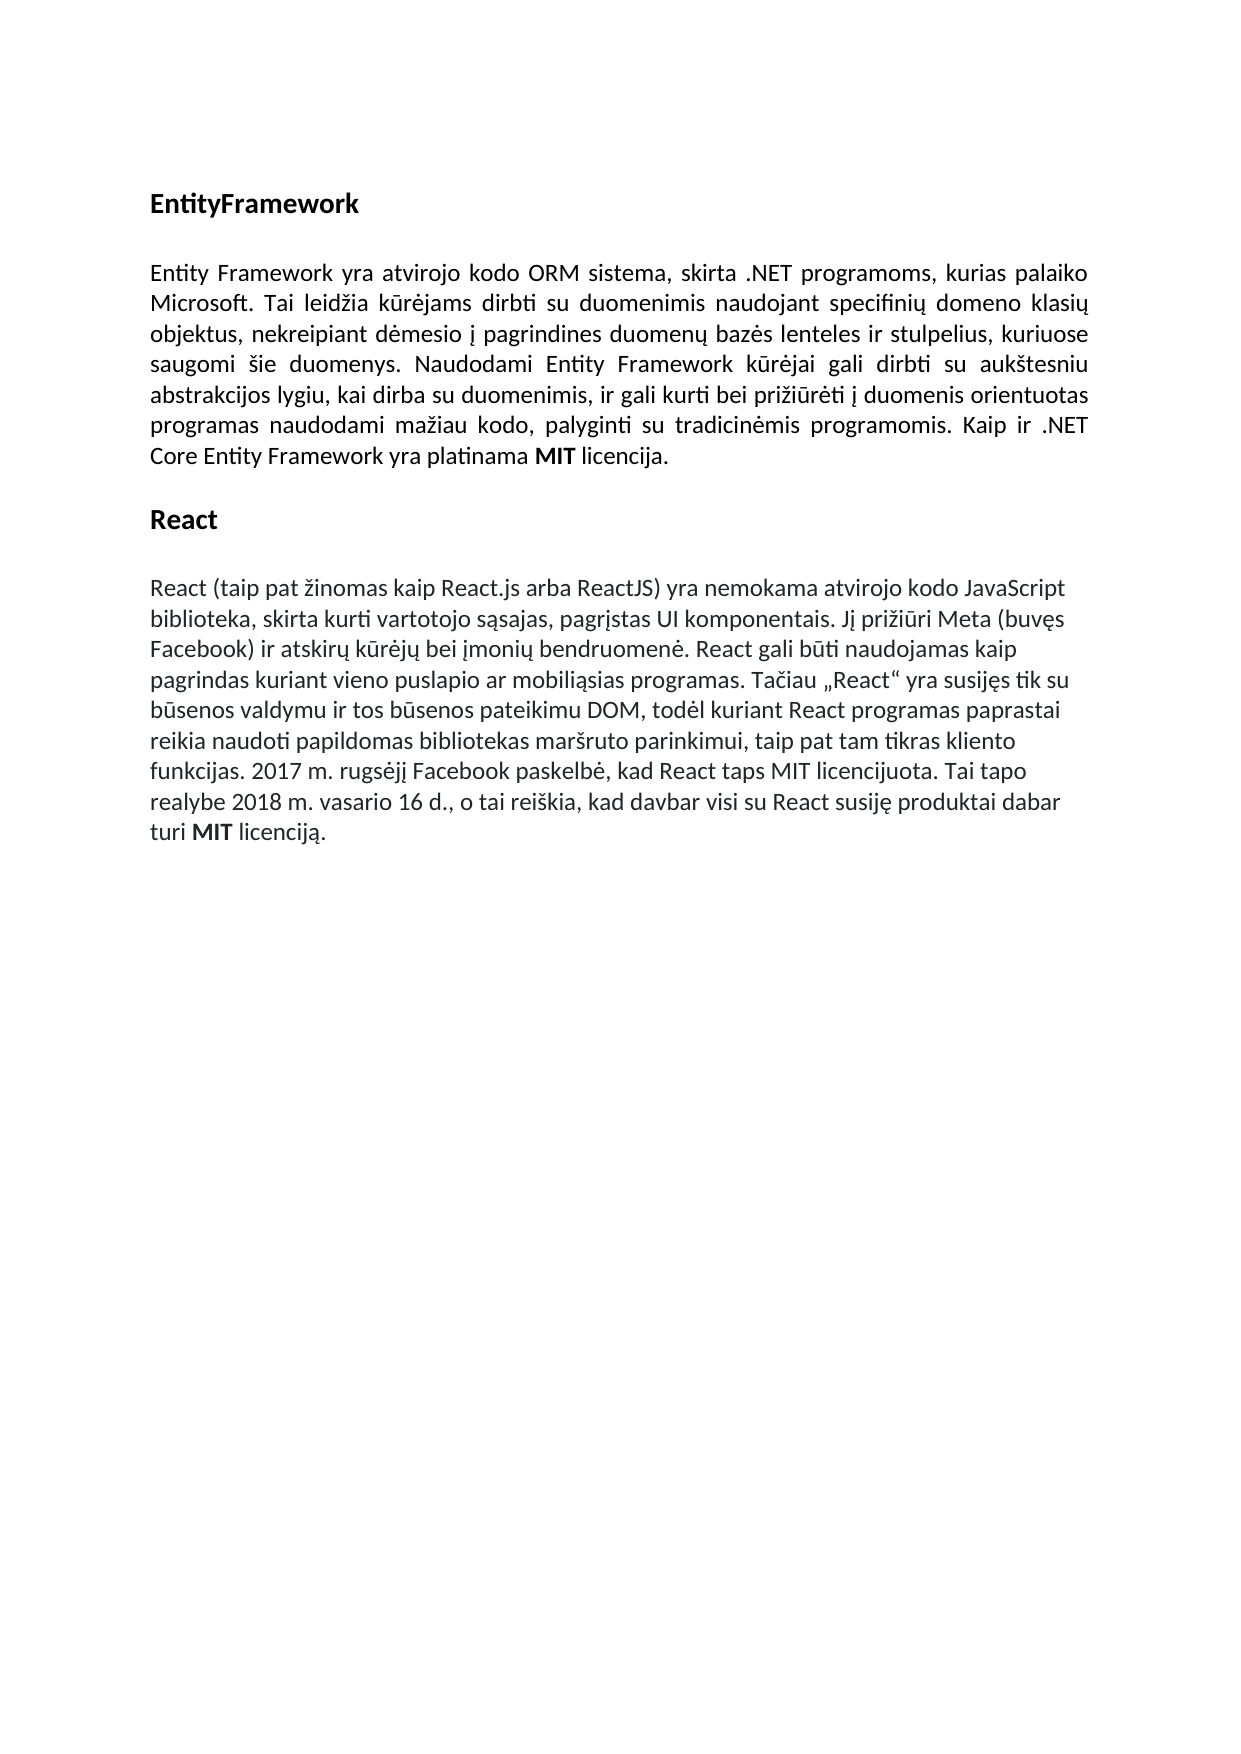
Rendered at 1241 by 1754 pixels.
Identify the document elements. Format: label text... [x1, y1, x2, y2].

text EntityFramework [150, 186, 1090, 221]
text React (taip pat žinomas kaip React.js arba ReactJS) yra nemokama atvirojo kodo JavaScript biblioteka, skirta kurti vartotojo sąsajas, pagrįstas UI komponentais. Jį prižiūri Meta (buvęs Facebook) ir atskirų kūrėjų bei įmonių bendruomenė. React gali būti naudojamas kaip pagrindas kuriant vieno puslapio ar mobiliąsias programas. Tačiau „React“ yra susijęs tik su būsenos valdymu ir tos būsenos pateikimu DOM, todėl kuriant React programas paprastai reikia naudoti papildomas bibliotekas maršruto parinkimui, taip pat tam tikras kliento funkcijas. 2017 m. rugsėjį Facebook paskelbė, kad React taps MIT licencijuota. Tai tapo realybe 2018 m. vasario 16 d., o tai reiškia, kad davbar visi su React susiję produktai dabar turi MIT licenciją. [150, 572, 1090, 847]
text React [150, 501, 1090, 537]
text Entity Framework yra atvirojo kodo ORM sistema, skirta .NET programoms, kurias palaiko Microsoft. Tai leidžia kūrėjams dirbti su duomenimis naudojant specifinių domeno klasių objektus, nekreipiant dėmesio į pagrindines duomenų bazės lenteles ir stulpelius, kuriuose saugomi šie duomenys. Naudodami Entity Framework kūrėjai gali dirbti su aukštesniu abstrakcijos lygiu, kai dirba su duomenimis, ir gali kurti bei prižiūrėti į duomenis orientuotas programas naudodami mažiau kodo, palyginti su tradicinėmis programomis. Kaip ir .NET Core Entity Framework yra platinama MIT licencija. [150, 257, 1090, 471]
